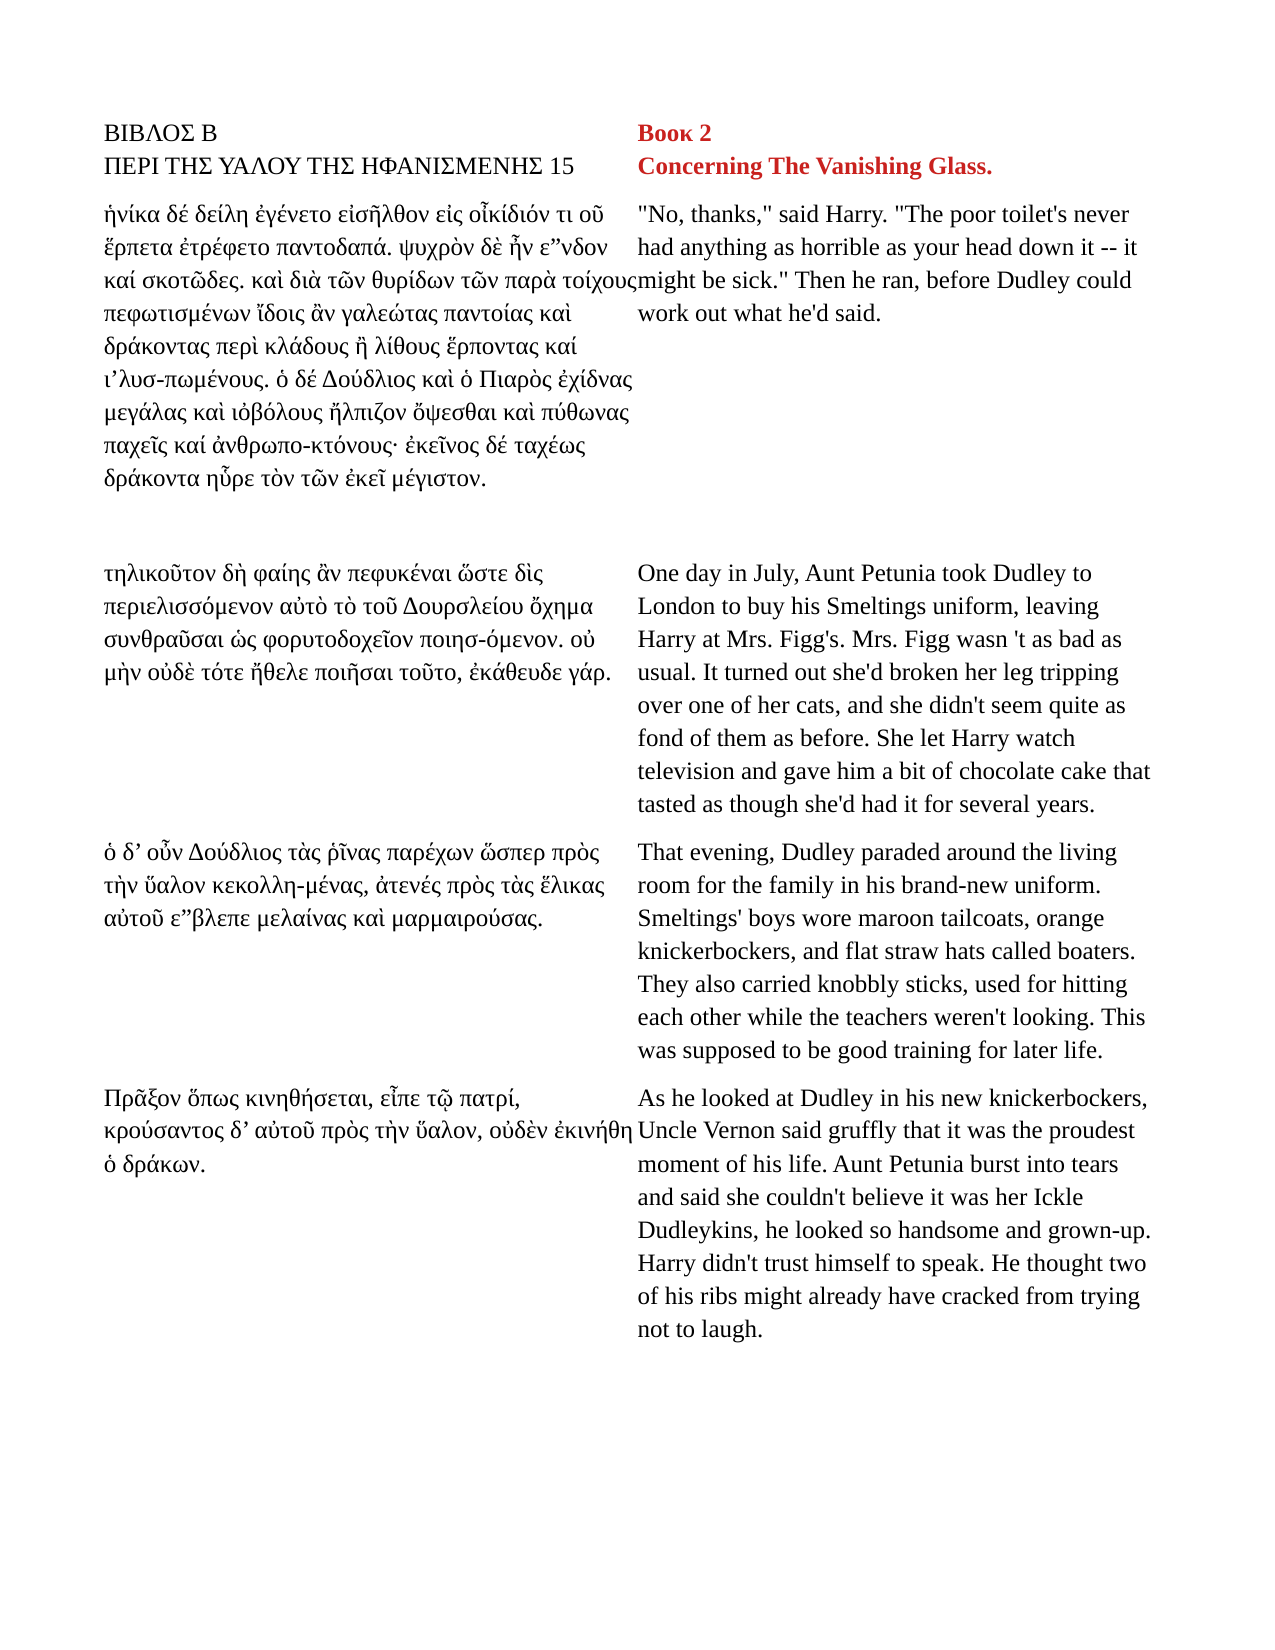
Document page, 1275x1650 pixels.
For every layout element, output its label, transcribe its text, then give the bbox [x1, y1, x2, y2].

table_cell [104, 511, 637, 558]
table_cell ὁ δ’ οὖν Δούδλιος τὰς ῥῖνας παρέχων ὥσπερ πρὸς τὴν ὕαλον κεκολλη-μένας, ἀτενές πρὸς τὰς ἕλικας αὐτοῦ ε”βλεπε μελαίνας καὶ μαρμαιρούσας. [104, 837, 637, 1083]
table_header ΒΙΒΛΟΣ Β ΠΕΡΙ ΤΗΣ ΥΑΛΟΥ ΤΗΣ ΗΦΑΝΙΣΜΕΝΗΣ 15 [104, 118, 637, 199]
table_cell Πρᾶξον ὅπως κινηθήσεται, εἶπε τῷ πατρί, κρούσαντος δ’ αὐτοῦ πρὸς τὴν ὕαλον, οὐδὲν ἐκινήθη ὁ δράκων. [104, 1083, 637, 1361]
table_cell As he looked at Dudley in his new knickerbockers, Uncle Vernon said gruffly that it was the proudest moment of his life. Aunt Petunia burst into tears and said she couldn't believe it was her Ickle Dudleykins, he looked so handsome and grown-up. Harry didn't trust himself to speak. He thought two of his ribs might already have cracked from trying not to laugh. [638, 1083, 1157, 1361]
table_cell τηλικοῦτον δὴ φαίης ἂν πεφυκέναι ὥστε δὶς περιελισσόμενον αὐτὸ τὸ τοῦ Δουρσλείου ὄχημα συνθραῦσαι ὡς φορυτοδοχεῖον ποιησ-όμενον. οὐ μὴν οὐδὲ τότε ἤθελε ποιῆσαι τοῦτο, ἐκάθευδε γάρ. [104, 558, 637, 837]
table_cell One day in July, Aunt Petunia took Dudley to London to buy his Smeltings uniform, leaving Harry at Mrs. Figg's. Mrs. Figg wasn 't as bad as usual. It turned out she'd broken her leg tripping over one of her cats, and she didn't seem quite as fond of them as before. She let Harry watch television and gave him a bit of chocolate cake that tasted as though she'd had it for several years. [638, 558, 1157, 837]
table_cell ἡνίκα δέ δείλη ἐγένετο εἰσῆλθον εἰς οἶκίδιόν τι οῦ ἕρπετα ἐτρέφετο παντοδαπά. ψυχρὸν δὲ ἦν ε”νδον καί σκοτῶδες. καὶ διὰ τῶν θυρίδων τῶν παρὰ τοίχους πεφωτισμένων ἴδοις ἂν γαλεώτας παντοίας καὶ δράκοντας περὶ κλάδους ἢ λίθους ἕρποντας καί ι’λυσ-πωμένους. ὁ δέ Δούδλιος καὶ ὁ Πιαρὸς ἐχίδνας μεγάλας καὶ ιὀβόλους ἤλπιζον ὄψεσθαι καὶ πύθωνας παχεῖς καί ἀνθρωπο-κτόνους· ἐκεῖνος δέ ταχέως δράκοντα ηὗρε τὸν τῶν ἐκεῖ μέγιστον. [104, 199, 637, 511]
table_cell [638, 511, 1157, 558]
table_cell "No, thanks," said Harry. "The poor toilet's never had anything as horrible as your head down it -- it might be sick." Then he ran, before Dudley could work out what he'd said. [638, 199, 1157, 511]
table_cell That evening, Dudley paraded around the living room for the family in his brand-new uniform. Smeltings' boys wore maroon tailcoats, orange knickerbockers, and flat straw hats called boaters. They also carried knobbly sticks, used for hitting each other while the teachers weren't looking. This was supposed to be good training for later life. [638, 837, 1157, 1083]
table_header Βοοκ 2 Concerning The Vanishing Glass. [638, 118, 1157, 199]
